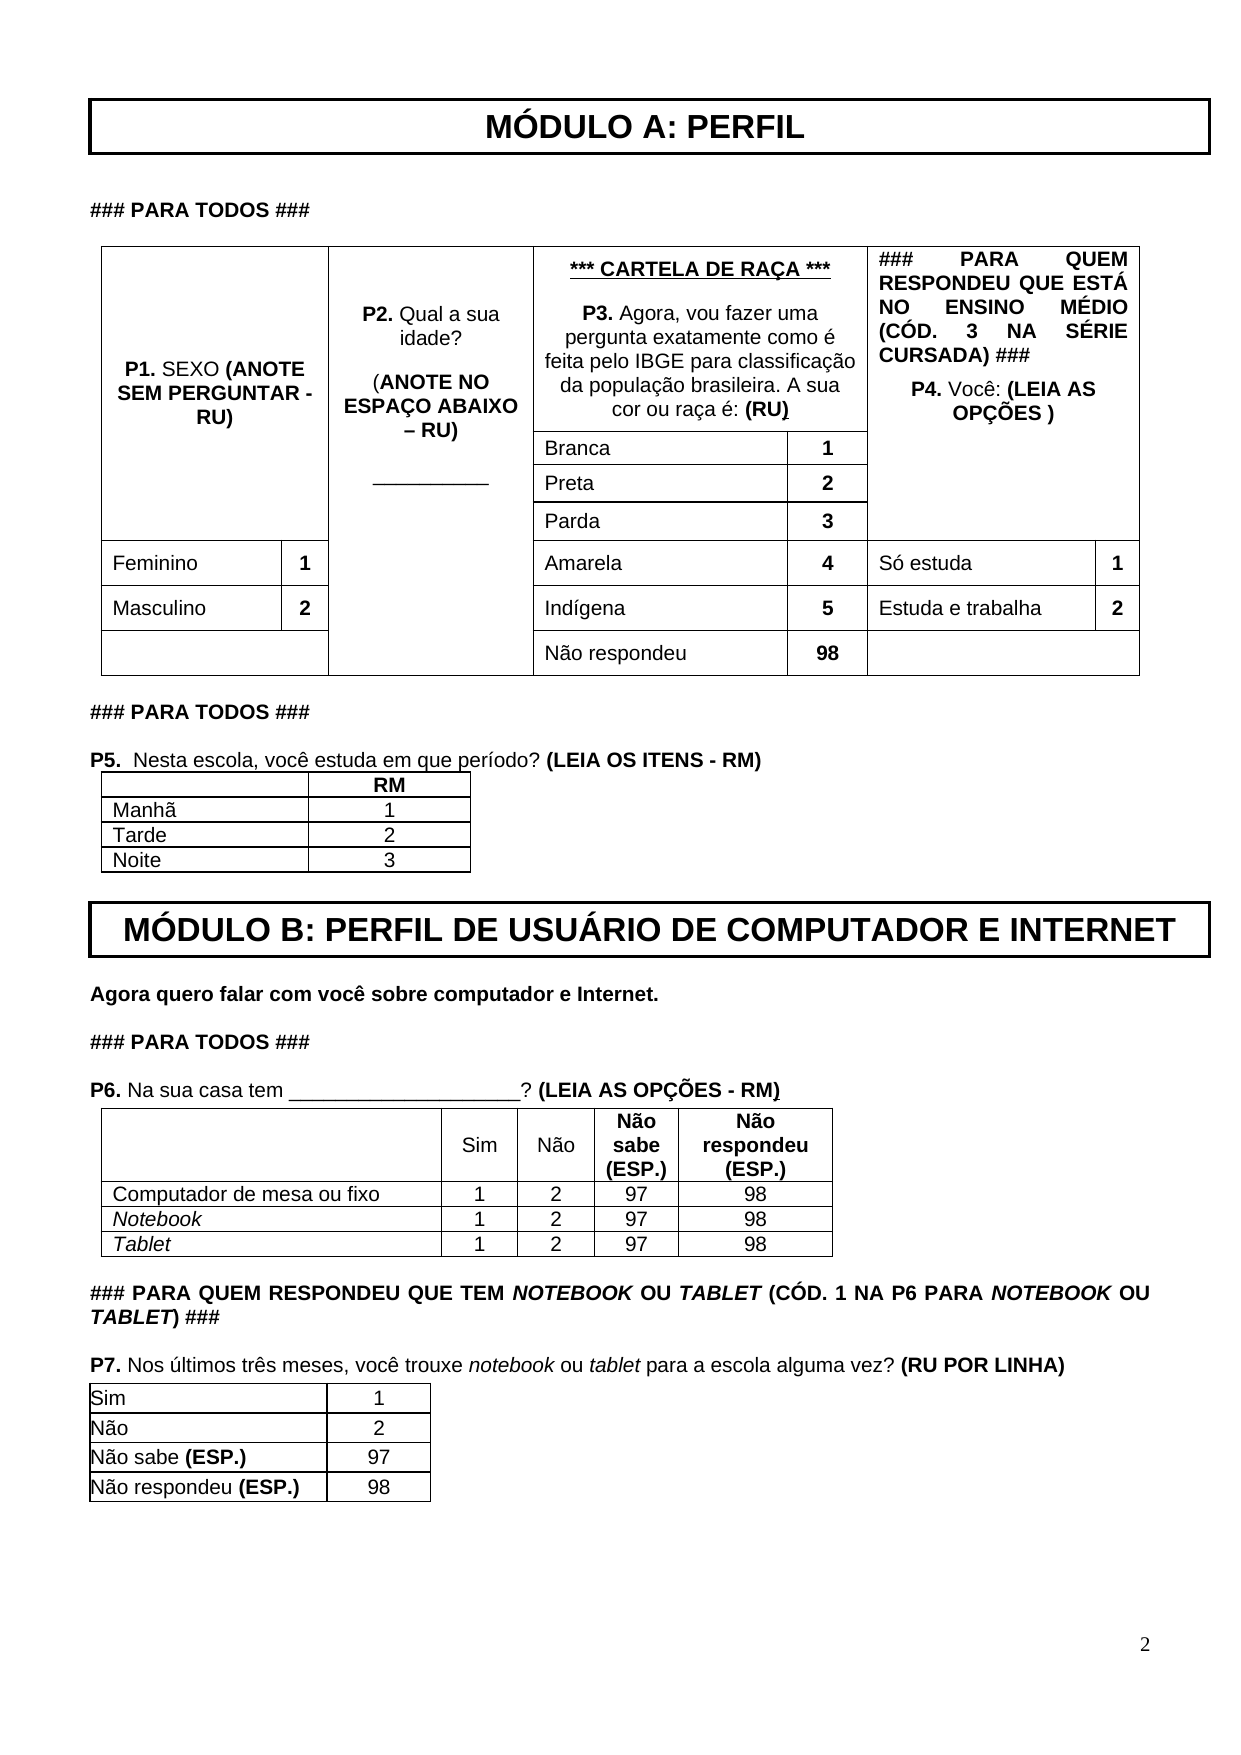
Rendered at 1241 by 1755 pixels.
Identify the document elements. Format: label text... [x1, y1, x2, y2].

table_header Não [518, 1109, 594, 1181]
table_cell Manhã [102, 798, 308, 821]
table_cell 4 [788, 541, 867, 584]
table_cell Preta [534, 465, 787, 501]
table_header MÓDULO A: PERFIL [92, 101, 1208, 152]
table_header MÓDULO B: PERFIL DE USUÁRIO DE COMPUTADOR E INTERNET [92, 904, 1208, 955]
table_cell 97 [595, 1207, 678, 1231]
table_cell 2 [518, 1232, 594, 1256]
table_cell 98 [788, 631, 867, 674]
table_cell Noite [102, 848, 308, 871]
table_cell Computador de mesa ou fixo [102, 1182, 441, 1206]
table_header Sim [442, 1109, 517, 1181]
table_header P1. SEXO (ANOTE SEM PERGUNTAR - RU) [102, 247, 328, 539]
text Agora quero falar com você sobre computador e Internet. [90, 982, 1150, 1006]
text ### PARA TODOS ### [90, 1030, 1150, 1054]
table_cell 1 [442, 1182, 517, 1206]
table_cell 1 [442, 1207, 517, 1231]
text P6. Na sua casa tem ____________________? (LEIA AS OPÇÕES - RM) [90, 1078, 1150, 1102]
table_cell 3 [309, 848, 470, 871]
table_header 1 [328, 1384, 430, 1412]
table_cell 1 [282, 541, 328, 584]
table_header P2. Qual a sua idade? (ANOTE NO ESPAÇO ABAIXO – RU) __________ [329, 247, 533, 629]
table_cell 3 [788, 503, 867, 539]
table_cell 1 [788, 432, 867, 464]
table_header [102, 773, 308, 796]
table_cell 2 [309, 823, 470, 846]
table_cell Feminino [102, 541, 281, 584]
table_header ### PARA QUEM RESPONDEU QUE ESTÁ NO ENSINO MÉDIO (CÓD. 3 NA SÉRIE CURSADA) ### P4. Você: (LEIA AS OPÇÕES ­­) [868, 247, 1139, 539]
table_cell Tablet [102, 1232, 441, 1256]
table_header RM [309, 773, 470, 796]
table_cell Parda [534, 503, 787, 539]
table_cell [868, 631, 1139, 674]
table_cell 2 [1096, 586, 1139, 629]
table_cell 2 [788, 465, 867, 501]
table_cell [102, 631, 328, 674]
table_cell 2 [282, 586, 328, 629]
table_cell Não respondeu (ESP.) [91, 1473, 326, 1501]
text P7. Nos últimos três meses, você trouxe notebook ou tablet para a escola alguma vez? (RU POR LINHA) [90, 1352, 1150, 1376]
table_cell 97 [328, 1443, 430, 1471]
table_cell 1 [1096, 541, 1139, 584]
table_header [102, 1109, 441, 1181]
table_cell 98 [679, 1207, 832, 1231]
table_header *** CARTELA DE RAÇA *** P3. Agora, vou fazer uma pergunta exatamente como é feita pelo IBGE para classificação da população brasileira. A sua cor ou raça é: (RU) [534, 247, 867, 431]
table_cell 1 [442, 1232, 517, 1256]
table_cell 2 [328, 1414, 430, 1442]
table_cell Não [91, 1414, 326, 1442]
table_cell 98 [679, 1232, 832, 1256]
table_cell Branca [534, 432, 787, 464]
table_cell Tarde [102, 823, 308, 846]
text ### PARA QUEM RESPONDEU QUE TEM NOTEBOOK OU TABLET (CÓD. 1 NA P6 PARA NOTEBOOK OU TABLET) ### [90, 1281, 1150, 1328]
table_cell Não sabe (ESP.) [91, 1443, 326, 1471]
table_cell Não respondeu [534, 631, 787, 674]
table_cell Amarela [534, 541, 787, 584]
table_cell 98 [328, 1473, 430, 1501]
text ### PARA TODOS ### [90, 198, 1150, 222]
table_cell Notebook [102, 1207, 441, 1231]
table_cell 5 [788, 586, 867, 629]
table_cell 97 [595, 1182, 678, 1206]
table_cell 2 [518, 1207, 594, 1231]
table_cell 97 [595, 1232, 678, 1256]
table_cell Masculino [102, 586, 281, 629]
table_cell Estuda e trabalha [868, 586, 1095, 629]
table_cell [329, 630, 533, 674]
table_header Sim [91, 1384, 326, 1412]
table_cell 98 [679, 1182, 832, 1206]
table_cell 1 [309, 798, 470, 821]
table_header Não respondeu (ESP.) [679, 1109, 832, 1181]
table_cell Indígena [534, 586, 787, 629]
text ### PARA TODOS ### [90, 699, 1150, 723]
table_header Não sabe (ESP.) [595, 1109, 678, 1181]
text P5. Nesta escola, você estuda em que período? (LEIA OS ITENS - RM) [90, 747, 1150, 771]
table_cell 2 [518, 1182, 594, 1206]
table_cell Só estuda [868, 541, 1095, 584]
